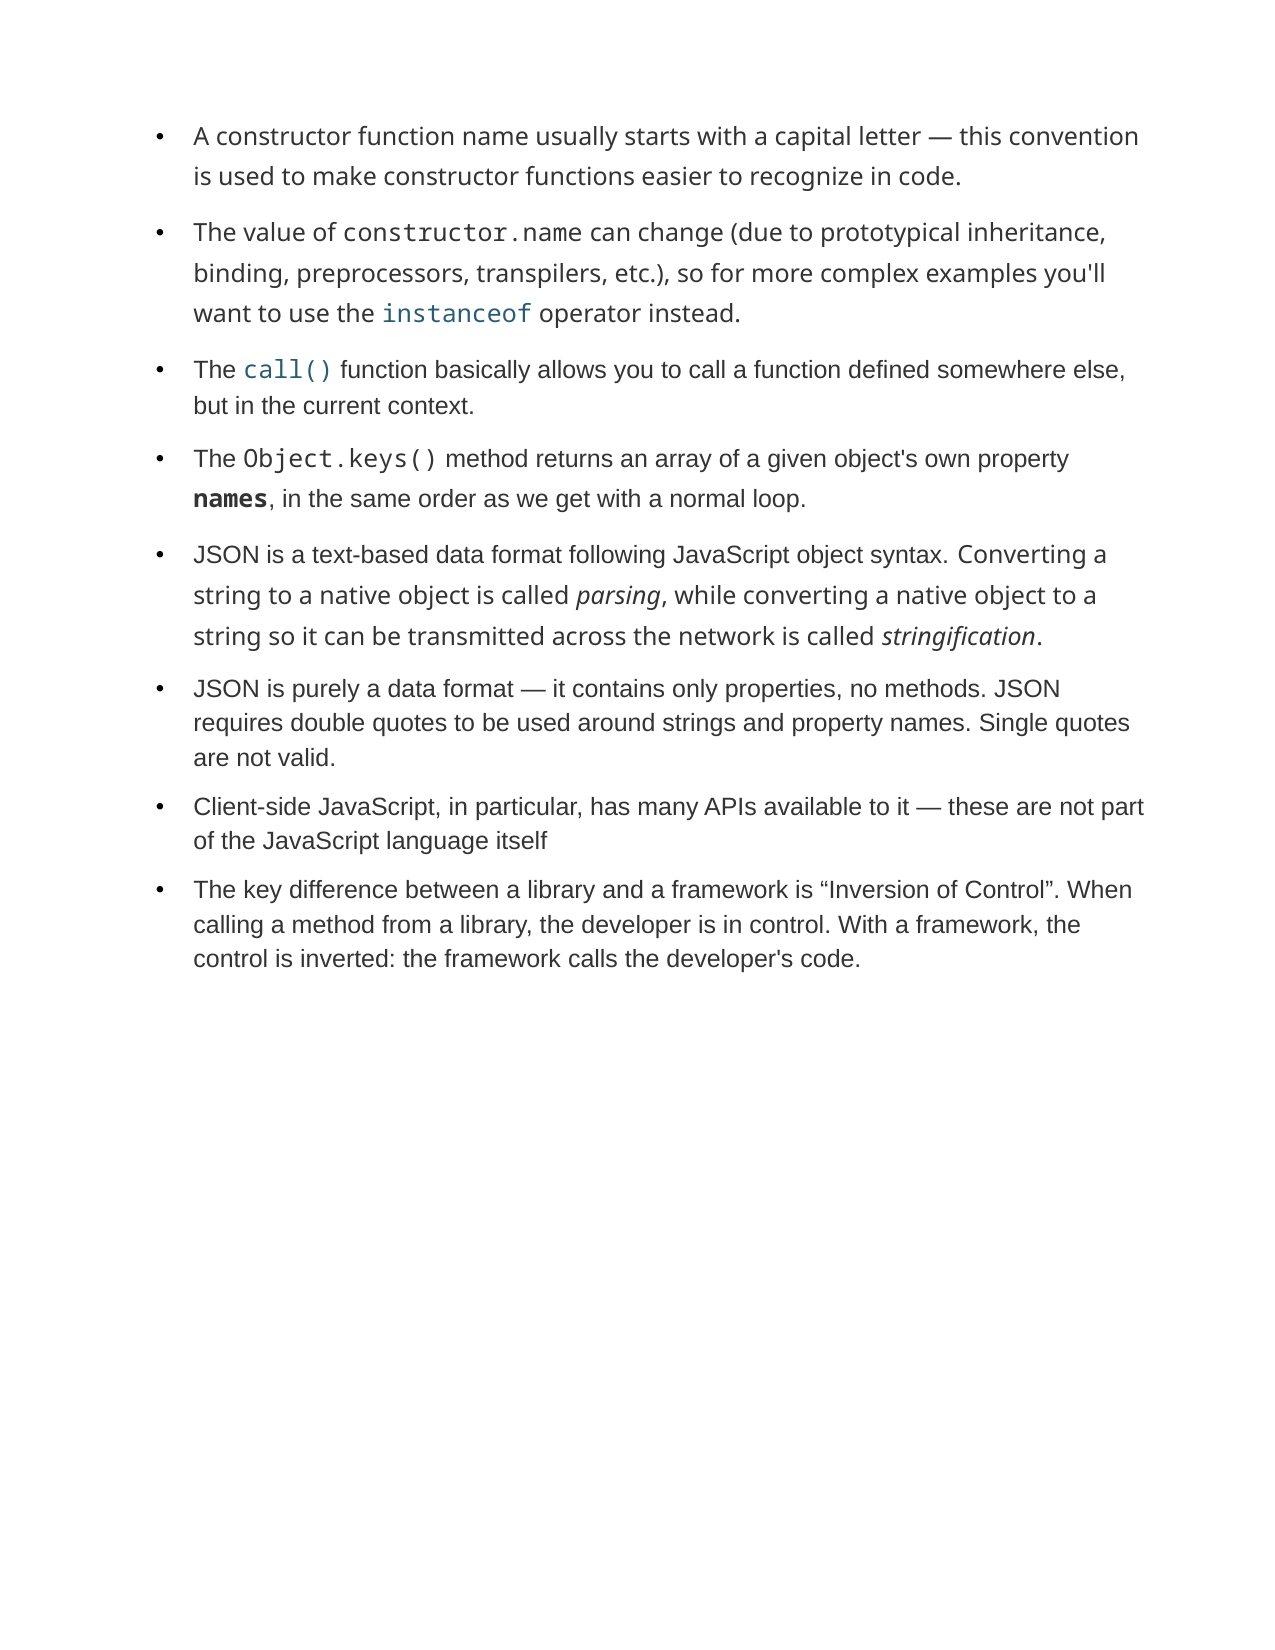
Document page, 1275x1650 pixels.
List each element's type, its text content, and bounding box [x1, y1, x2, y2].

list The Object.keys() method returns an array of a given object's own property names, in the same order as we get with a normal loop. [156, 440, 1157, 515]
list JSON is purely a data format — it contains only properties, no methods. JSON requires double quotes to be used around strings and property names. Single quotes are not valid. [156, 674, 1157, 771]
list The call() function basically allows you to call a function defined somewhere else, but in the current context. [156, 351, 1157, 420]
list Client-side JavaScript, in particular, has many APIs available to it — these are not part of the JavaScript language itself [156, 792, 1157, 855]
list JSON is a text-based data format following JavaScript object syntax. Converting a string to a native object is called parsing, while converting a native object to a string so it can be transmitted across the network is called stringification. [156, 537, 1157, 652]
list A constructor function name usually starts with a capital letter — this convention is used to make constructor functions easier to recognize in code. [156, 118, 1157, 193]
list The key difference between a library and a framework is “Inversion of Control”. When calling a method from a library, the developer is in control. With a framework, the control is inverted: the framework calls the developer's code. [156, 875, 1157, 973]
list The value of constructor.name can change (due to prototypical inheritance, binding, preprocessors, transpilers, etc.), so for more complex examples you'll want to use the instanceof operator instead. [156, 214, 1157, 330]
